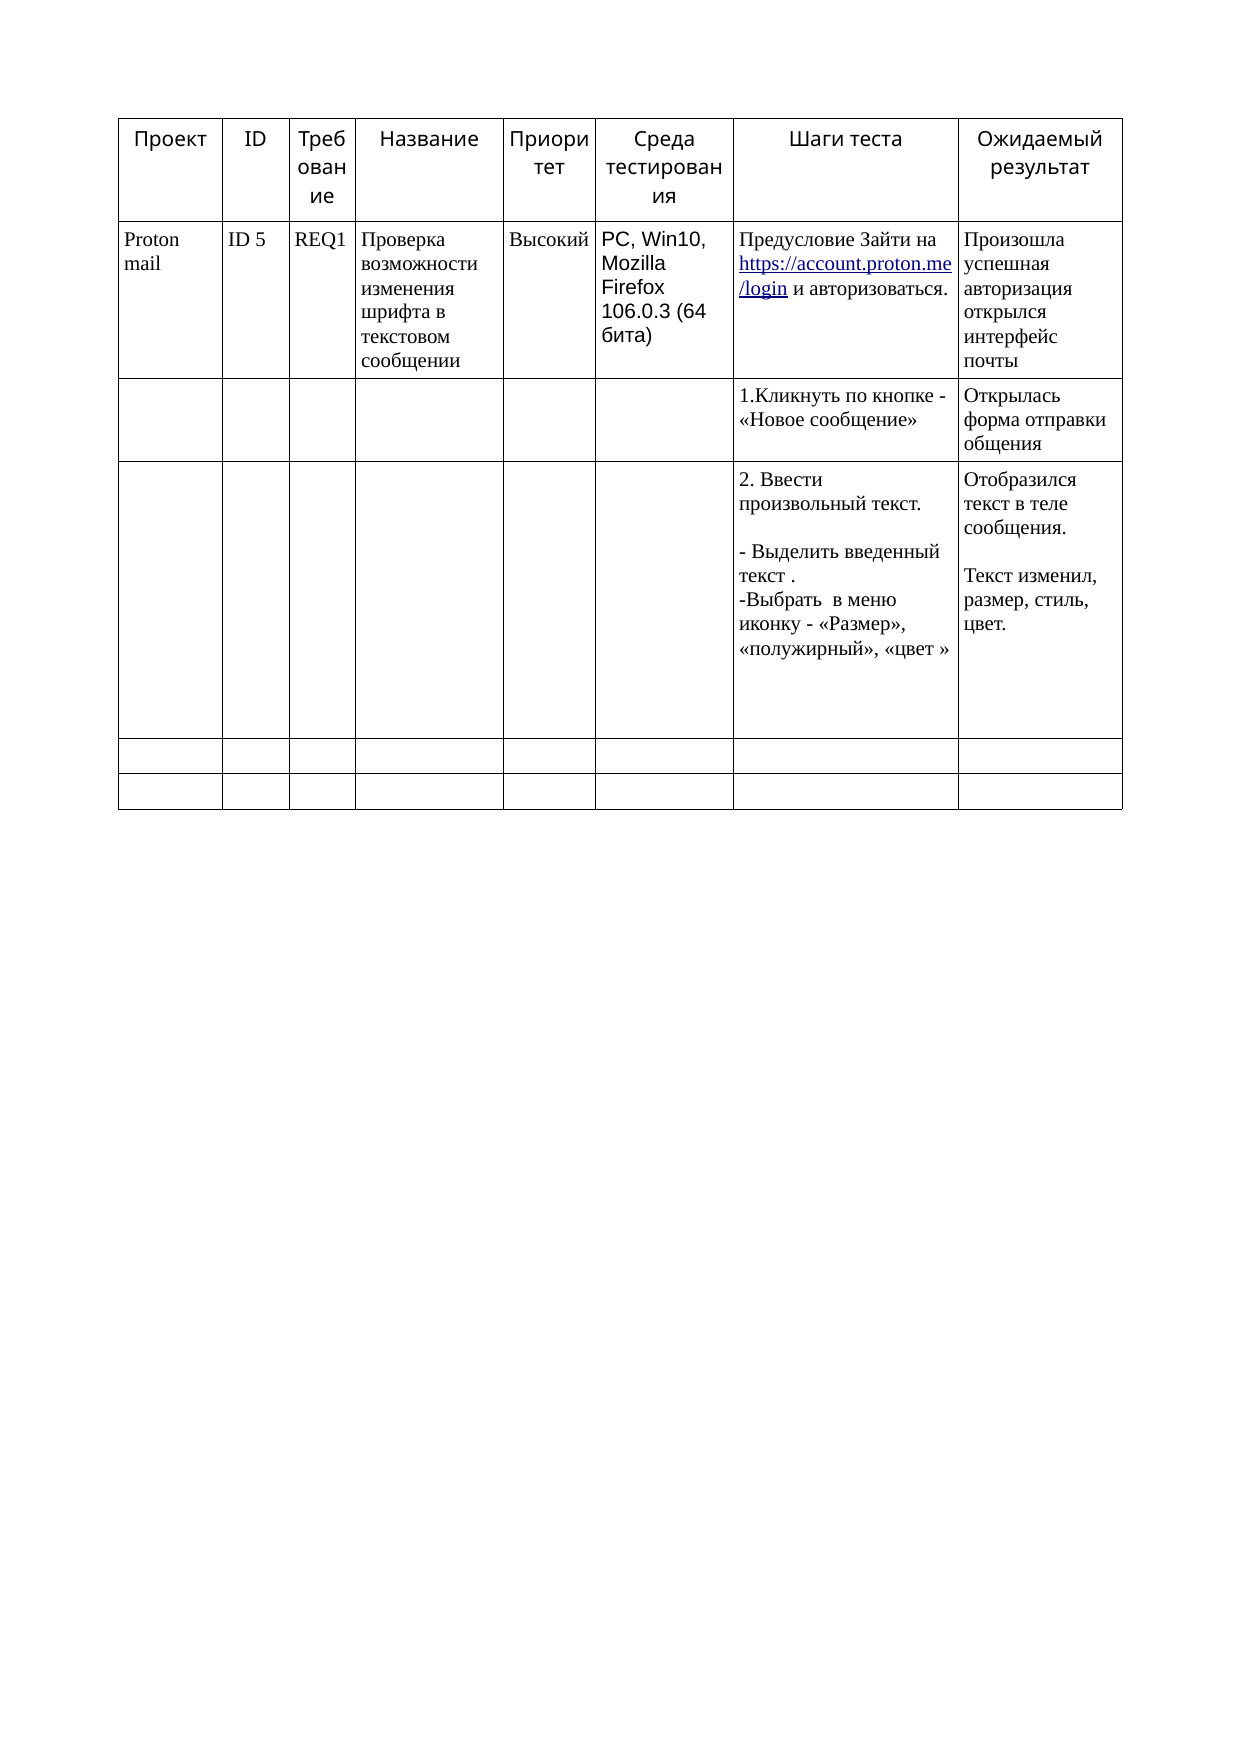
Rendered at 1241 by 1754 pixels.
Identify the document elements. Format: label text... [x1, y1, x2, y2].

table_cell [356, 739, 503, 773]
table_cell [290, 739, 355, 773]
table_header Название [356, 119, 503, 221]
table_cell [356, 774, 503, 809]
table_cell [959, 774, 1122, 809]
table_cell [223, 462, 289, 737]
table_cell [504, 462, 595, 737]
table_cell [596, 379, 733, 461]
table_header Требование [290, 119, 355, 221]
table_header Среда тестирования [596, 119, 733, 221]
table_cell [290, 379, 355, 461]
table_cell [223, 739, 289, 773]
table_cell Высокий [504, 222, 595, 377]
table_header ID [223, 119, 289, 221]
table_cell REQ1 [290, 222, 355, 377]
table_header Приоритет [504, 119, 595, 221]
table_cell [504, 379, 595, 461]
table_cell [959, 739, 1122, 773]
table_cell [119, 739, 222, 773]
table_cell [223, 379, 289, 461]
table_cell [504, 774, 595, 809]
table_cell [119, 462, 222, 737]
table_cell Предусловие Зайти на https://account.proton.me/login и авторизоваться. [734, 222, 958, 377]
table_cell [596, 739, 733, 773]
table_cell [290, 462, 355, 737]
table_cell Произошла успешная авторизация открылся интерфейс почты [959, 222, 1122, 377]
table_header Ожидаемый результат [959, 119, 1122, 221]
table_header Проект [119, 119, 222, 221]
table_cell [734, 774, 958, 809]
table_cell [356, 462, 503, 737]
table_cell Proton mail [119, 222, 222, 377]
table_cell PC, Win10, Mozilla Firefox 106.0.3 (64 бита) [596, 222, 733, 377]
table_cell Отобразился текст в теле сообщения. Текст изменил, размер, стиль, цвет. [959, 462, 1122, 737]
table_cell Открылась форма отправки общения [959, 379, 1122, 461]
table_cell [596, 774, 733, 809]
table_header Шаги теста [734, 119, 958, 221]
table_cell [290, 774, 355, 809]
table_cell Проверка возможности изменения шрифта в текстовом сообщении [356, 222, 503, 377]
table_cell 2. Ввести произвольный текст. - Выделить введенный текст . -Выбрать в меню иконку - «Размер», «полужирный», «цвет » [734, 462, 958, 737]
table_cell 1.Кликнуть по кнопке - «Новое сообщение» [734, 379, 958, 461]
table_cell [734, 739, 958, 773]
table_cell [119, 379, 222, 461]
table_cell [596, 462, 733, 737]
table_cell [223, 774, 289, 809]
table_cell [504, 739, 595, 773]
table_cell [119, 774, 222, 809]
table_cell ID 5 [223, 222, 289, 377]
table_cell [356, 379, 503, 461]
